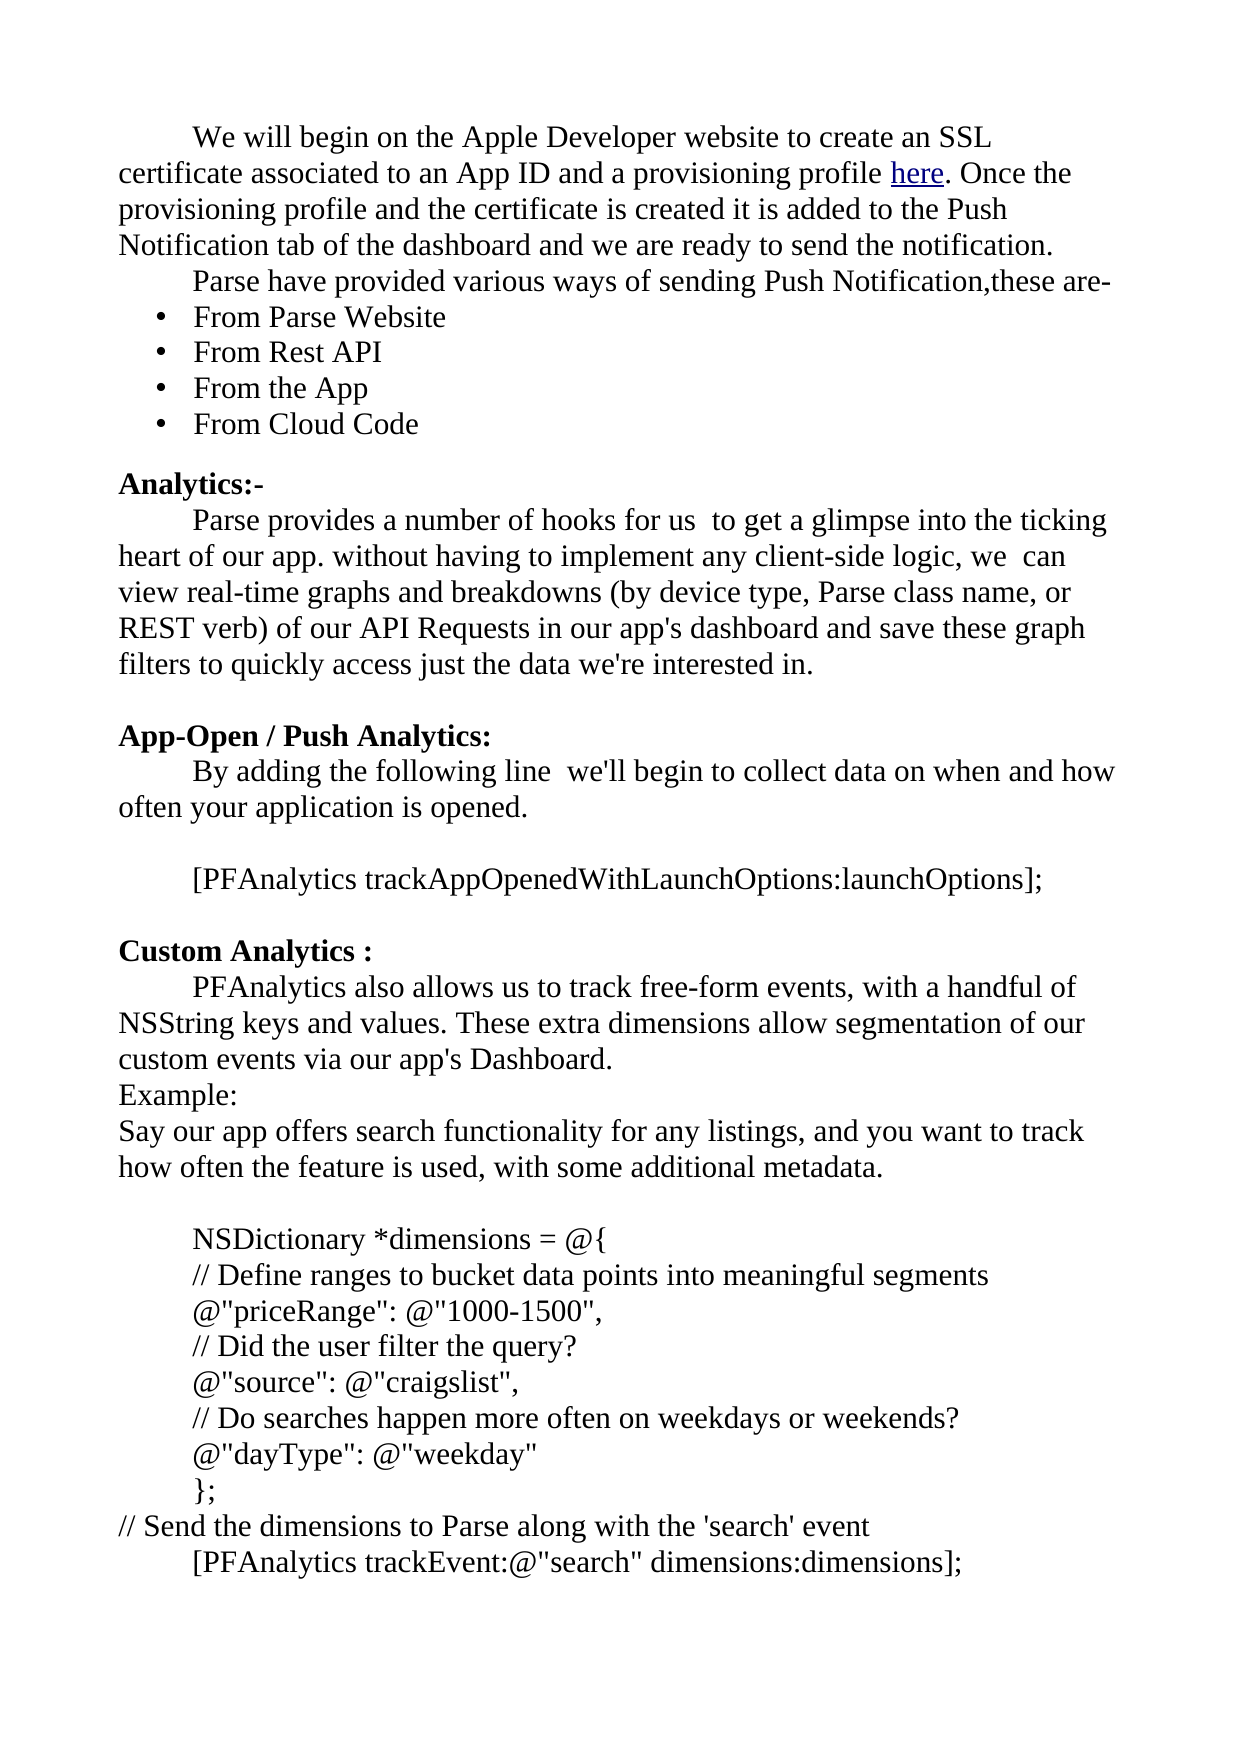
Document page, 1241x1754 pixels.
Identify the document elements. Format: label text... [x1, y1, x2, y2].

text Parse provides a number of hooks for us to get a glimpse into the ticking heart of our app. without having to implement any client-side logic, we can view real-time graphs and breakdowns (by device type, Parse class name, or REST verb) of our API Requests in our app's dashboard and save these graph filters to quickly access just the data we're interested in. [118, 501, 1122, 681]
text @"source": @"craigslist", [118, 1364, 1122, 1399]
list From Parse Website [156, 298, 1122, 334]
list From Rest API [156, 334, 1122, 370]
text // Did the user filter the query? [118, 1328, 1122, 1364]
text App-Open / Push Analytics: [118, 717, 1122, 753]
text By adding the following line we'll begin to collect data on when and how often your application is opened. [118, 753, 1122, 824]
text [PFAnalytics trackAppOpenedWithLaunchOptions:launchOptions]; [118, 861, 1122, 896]
text // Do searches happen more often on weekdays or weekends? [118, 1399, 1122, 1436]
list From the App [156, 370, 1122, 406]
text }; [118, 1471, 1122, 1507]
text [PFAnalytics trackEvent:@"search" dimensions:dimensions]; [118, 1543, 1122, 1579]
text PFAnalytics also allows us to track free-form events, with a handful of NSString keys and values. These extra dimensions allow segmentation of our custom events via our app's Dashboard. [118, 968, 1122, 1076]
text NSDictionary *dimensions = @{ [118, 1220, 1122, 1256]
text Say our app offers search functionality for any listings, and you want to track how often the feature is used, with some additional metadata. [118, 1112, 1122, 1184]
text @"dayType": @"weekday" [118, 1436, 1122, 1471]
text @"priceRange": @"1000-1500", [118, 1292, 1122, 1328]
text Example: [118, 1076, 1122, 1112]
text Custom Analytics : [118, 932, 1122, 968]
text Analytics:- [118, 465, 1122, 501]
text // Define ranges to bucket data points into meaningful segments [118, 1256, 1122, 1292]
text We will begin on the Apple Developer website to create an SSL certificate associated to an App ID and a provisioning profile here. Once the provisioning profile and the certificate is created it is added to the Push Notification tab of the dashboard and we are ready to send the notification. [118, 118, 1122, 262]
text Parse have provided various ways of sending Push Notification,these are- [118, 262, 1122, 298]
text // Send the dimensions to Parse along with the 'search' event [118, 1507, 1122, 1543]
list From Cloud Code [156, 406, 1122, 442]
